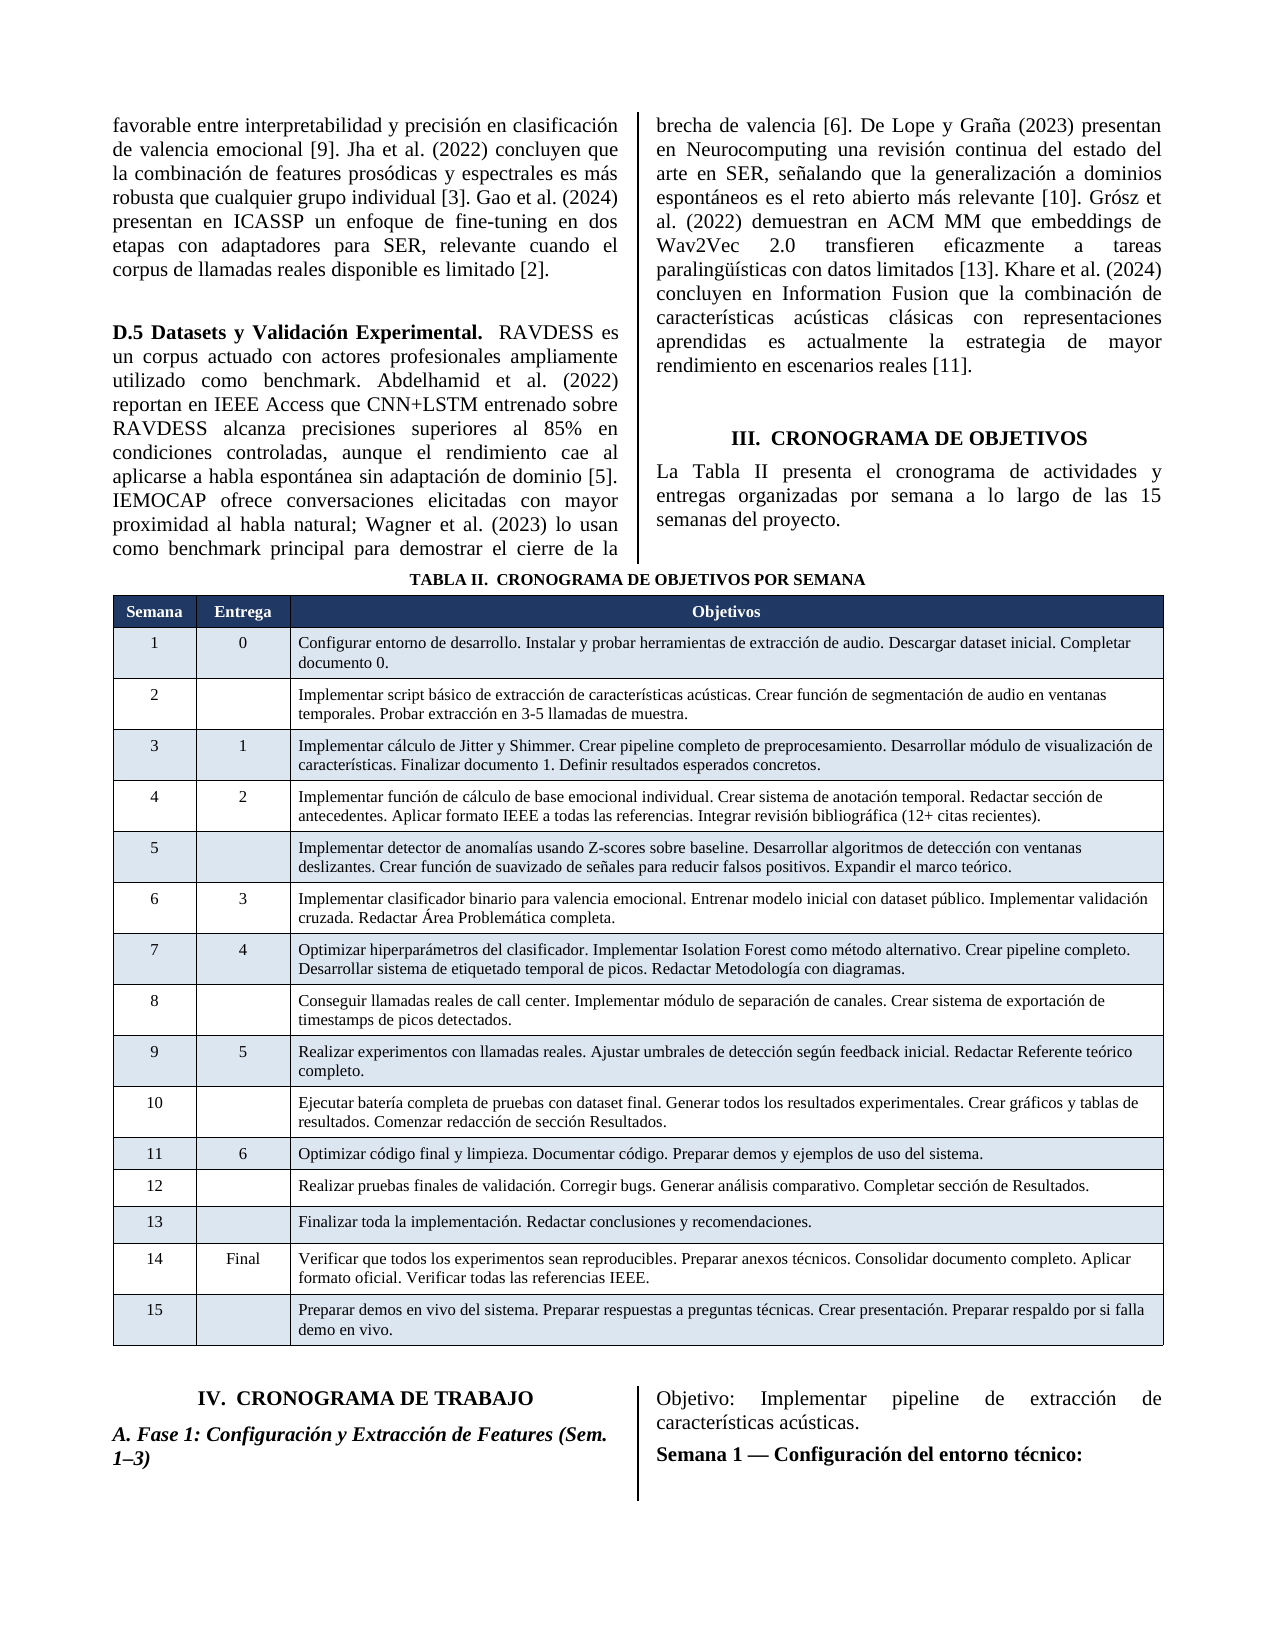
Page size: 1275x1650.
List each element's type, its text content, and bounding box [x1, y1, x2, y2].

table_cell Implementar clasificador binario para valencia emocional. Entrenar modelo inicial con dataset público. Implementar validación cruzada. Redactar Área Problemática completa. [291, 883, 1163, 933]
table_cell Optimizar código final y limpieza. Documentar código. Preparar demos y ejemplos de uso del sistema. [291, 1138, 1163, 1169]
table_cell 5 [114, 832, 196, 882]
table_cell Final [197, 1244, 290, 1294]
table_cell 9 [114, 1036, 196, 1086]
table_cell 0 [197, 628, 290, 678]
table_cell [197, 1170, 290, 1206]
table_cell Implementar script básico de extracción de características acústicas. Crear función de segmentación de audio en ventanas temporales. Probar extracción en 3-5 llamadas de muestra. [291, 679, 1163, 729]
table_cell [197, 1207, 290, 1243]
table_cell 14 [114, 1244, 196, 1294]
table_cell [197, 985, 290, 1035]
table_cell Implementar detector de anomalías usando Z-scores sobre baseline. Desarrollar algoritmos de detección con ventanas deslizantes. Crear función de suavizado de señales para reducir falsos positivos. Expandir el marco teórico. [291, 832, 1163, 882]
table_cell Verificar que todos los experimentos sean reproducibles. Preparar anexos técnicos. Consolidar documento completo. Aplicar formato oficial. Verificar todas las referencias IEEE. [291, 1244, 1163, 1294]
table_cell 3 [197, 883, 290, 933]
table_cell 5 [197, 1036, 290, 1086]
table_cell [197, 1295, 290, 1345]
table_cell 1 [197, 730, 290, 780]
table_cell [197, 1087, 290, 1137]
table_cell Implementar cálculo de Jitter y Shimmer. Crear pipeline completo de preprocesamiento. Desarrollar módulo de visualización de características. Finalizar documento 1. Definir resultados esperados concretos. [291, 730, 1163, 780]
table_cell 7 [114, 934, 196, 984]
table_cell 4 [114, 781, 196, 831]
text IV. CRONOGRAMA DE TRABAJO [112, 1386, 619, 1410]
table_cell Preparar demos en vivo del sistema. Preparar respuestas a preguntas técnicas. Crear presentación. Preparar respaldo por si falla demo en vivo. [291, 1295, 1163, 1345]
table_cell Realizar pruebas finales de validación. Corregir bugs. Generar análisis comparativo. Completar sección de Resultados. [291, 1170, 1163, 1206]
text TABLA II. CRONOGRAMA DE OBJETIVOS POR SEMANA [112, 569, 1162, 589]
table_cell 6 [197, 1138, 290, 1169]
table_cell 10 [114, 1087, 196, 1137]
table_cell 2 [114, 679, 196, 729]
table_cell [197, 832, 290, 882]
table_cell 1 [114, 628, 196, 678]
text A. Fase 1: Configuración y Extracción de Features (Sem. 1–3) [112, 1422, 619, 1470]
table_cell Ejecutar batería completa de pruebas con dataset final. Generar todos los resultados experimentales. Crear gráficos y tablas de resultados. Comenzar redacción de sección Resultados. [291, 1087, 1163, 1137]
table_cell 13 [114, 1207, 196, 1243]
table_header Entrega [197, 596, 290, 627]
table_cell Realizar experimentos con llamadas reales. Ajustar umbrales de detección según feedback inicial. Redactar Referente teórico completo. [291, 1036, 1163, 1086]
text Semana 1 — Configuración del entorno técnico: [656, 1442, 1162, 1466]
table_cell Optimizar hiperparámetros del clasificador. Implementar Isolation Forest como método alternativo. Crear pipeline completo. Desarrollar sistema de etiquetado temporal de picos. Redactar Metodología con diagramas. [291, 934, 1163, 984]
table_cell 6 [114, 883, 196, 933]
table_cell 8 [114, 985, 196, 1035]
table_cell 15 [114, 1295, 196, 1345]
text favorable entre interpretabilidad y precisión en clasificación de valencia emocional [9]. Jha et al. (2022) concluyen que la combinación de features prosódicas y espectrales es más robusta que cualquier grupo individual [3]. Gao et al. (2024) presentan en ICASSP un enfoque de fine-tuning en dos etapas con adaptadores para SER, relevante cuando el corpus de llamadas reales disponible es limitado [2]. [112, 112, 619, 281]
text III. CRONOGRAMA DE OBJETIVOS [656, 426, 1162, 450]
table_cell 11 [114, 1138, 196, 1169]
table_header Objetivos [291, 596, 1163, 627]
text La Tabla II presenta el cronograma de actividades y entregas organizadas por semana a lo largo de las 15 semanas del proyecto. [656, 459, 1162, 531]
table_cell Finalizar toda la implementación. Redactar conclusiones y recomendaciones. [291, 1207, 1163, 1243]
text brecha de valencia [6]. De Lope y Graña (2023) presentan en Neurocomputing una revisión continua del estado del arte en SER, señalando que la generalización a dominios espontáneos es el reto abierto más relevante [10]. Grósz et al. (2022) demuestran en ACM MM que embeddings de Wav2Vec 2.0 transfieren eficazmente a tareas paralingüísticas con datos limitados [13]. Khare et al. (2024) concluyen en Information Fusion que la combinación de características acústicas clásicas con representaciones aprendidas es actualmente la estrategia de mayor rendimiento en escenarios reales [11]. [656, 112, 1162, 377]
table_cell 4 [197, 934, 290, 984]
table_header Semana [114, 596, 196, 627]
text Objetivo: Implementar pipeline de extracción de características acústicas. [656, 1386, 1162, 1434]
table_cell Conseguir llamadas reales de call center. Implementar módulo de separación de canales. Crear sistema de exportación de timestamps de picos detectados. [291, 985, 1163, 1035]
table_cell Configurar entorno de desarrollo. Instalar y probar herramientas de extracción de audio. Descargar dataset inicial. Completar documento 0. [291, 628, 1163, 678]
table_cell 12 [114, 1170, 196, 1206]
table_cell Implementar función de cálculo de base emocional individual. Crear sistema de anotación temporal. Redactar sección de antecedentes. Aplicar formato IEEE a todas las referencias. Integrar revisión bibliográfica (12+ citas recientes). [291, 781, 1163, 831]
text D.5 Datasets y Validación Experimental. RAVDESS es un corpus actuado con actores profesionales ampliamente utilizado como benchmark. Abdelhamid et al. (2022) reportan en IEEE Access que CNN+LSTM entrenado sobre RAVDESS alcanza precisiones superiores al 85% en condiciones controladas, aunque el rendimiento cae al aplicarse a habla espontánea sin adaptación de dominio [5]. IEMOCAP ofrece conversaciones elicitadas con mayor proximidad al habla natural; Wagner et al. (2023) lo usan como benchmark principal para demostrar el cierre de la [112, 319, 619, 560]
table_cell 2 [197, 781, 290, 831]
table_cell [197, 679, 290, 729]
table_cell 3 [114, 730, 196, 780]
